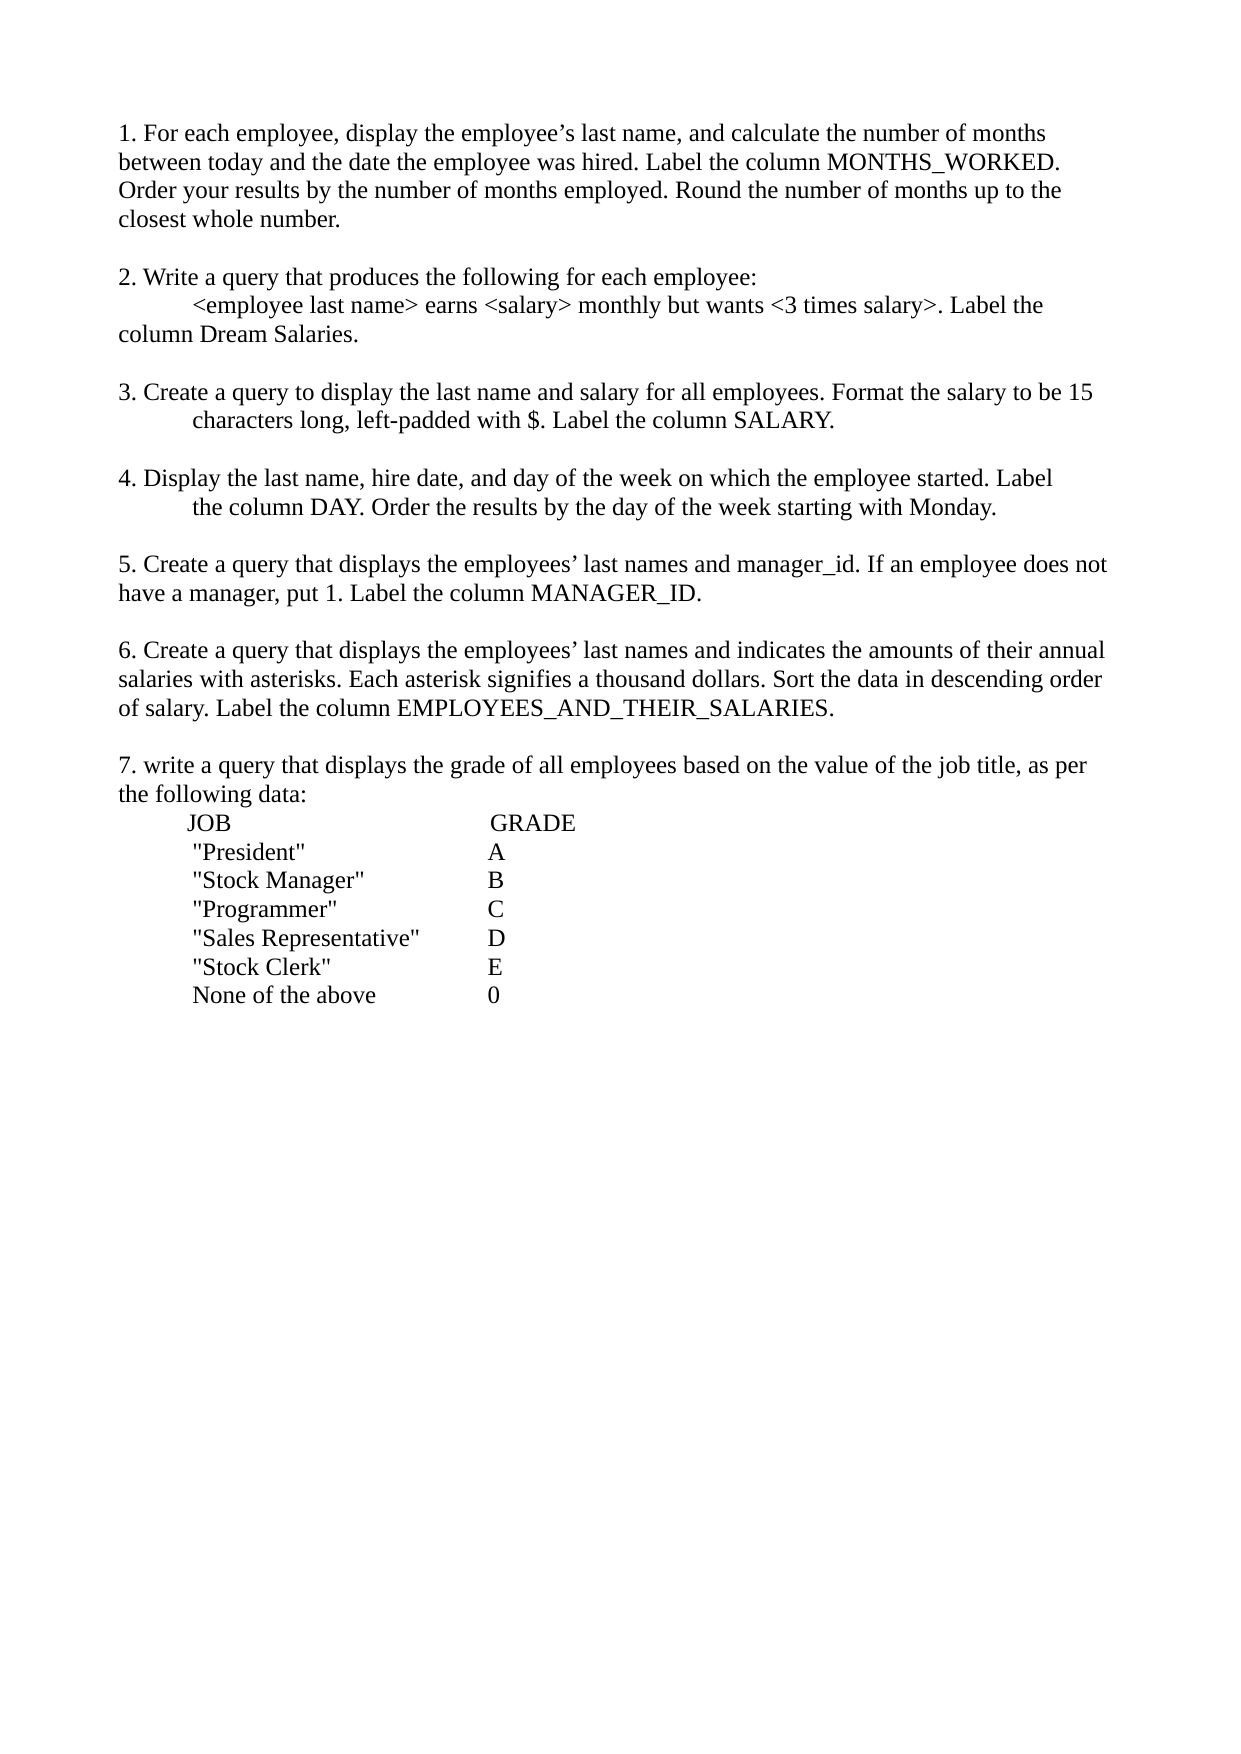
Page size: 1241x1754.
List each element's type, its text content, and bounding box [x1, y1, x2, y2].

text 1. For each employee, display the employee’s last name, and calculate the number of months between today and the date the employee was hired. Label the column MONTHS_WORKED. [118, 118, 1122, 176]
text "Stock Clerk" E [118, 952, 1122, 981]
text "President" A [118, 837, 1122, 866]
text 6. Create a query that displays the employees’ last names and indicates the amounts of their annual salaries with asterisks. Each asterisk signifies a thousand dollars. Sort the data in descending order of salary. Label the column EMPLOYEES_AND_THEIR_SALARIES. [118, 636, 1122, 722]
text 4. Display the last name, hire date, and day of the week on which the employee started. Label [118, 463, 1122, 492]
text Order your results by the number of months employed. Round the number of months up to the closest whole number. [118, 176, 1122, 233]
text None of the above 0 [118, 981, 1122, 1009]
text "Stock Manager" B [118, 866, 1122, 894]
text 7. write a query that displays the grade of all employees based on the value of the job title, as per the following data: [118, 751, 1122, 808]
text 2. Write a query that produces the following for each employee: [118, 262, 1122, 291]
text 5. Create a query that displays the employees’ last names and manager_id. If an employee does not have a manager, put 1. Label the column MANAGER_ID. [118, 549, 1122, 607]
text <employee last name> earns <salary> monthly but wants <3 times salary>. Label the column Dream Salaries. [118, 291, 1122, 348]
text characters long, left-padded with $. Label the column SALARY. [118, 406, 1122, 434]
text the column DAY. Order the results by the day of the week starting with Monday. [118, 492, 1122, 521]
text JOB GRADE [118, 808, 1122, 837]
text 3. Create a query to display the last name and salary for all employees. Format the salary to be 15 [118, 377, 1122, 406]
text "Sales Representative" D [118, 923, 1122, 952]
text "Programmer" C [118, 894, 1122, 923]
